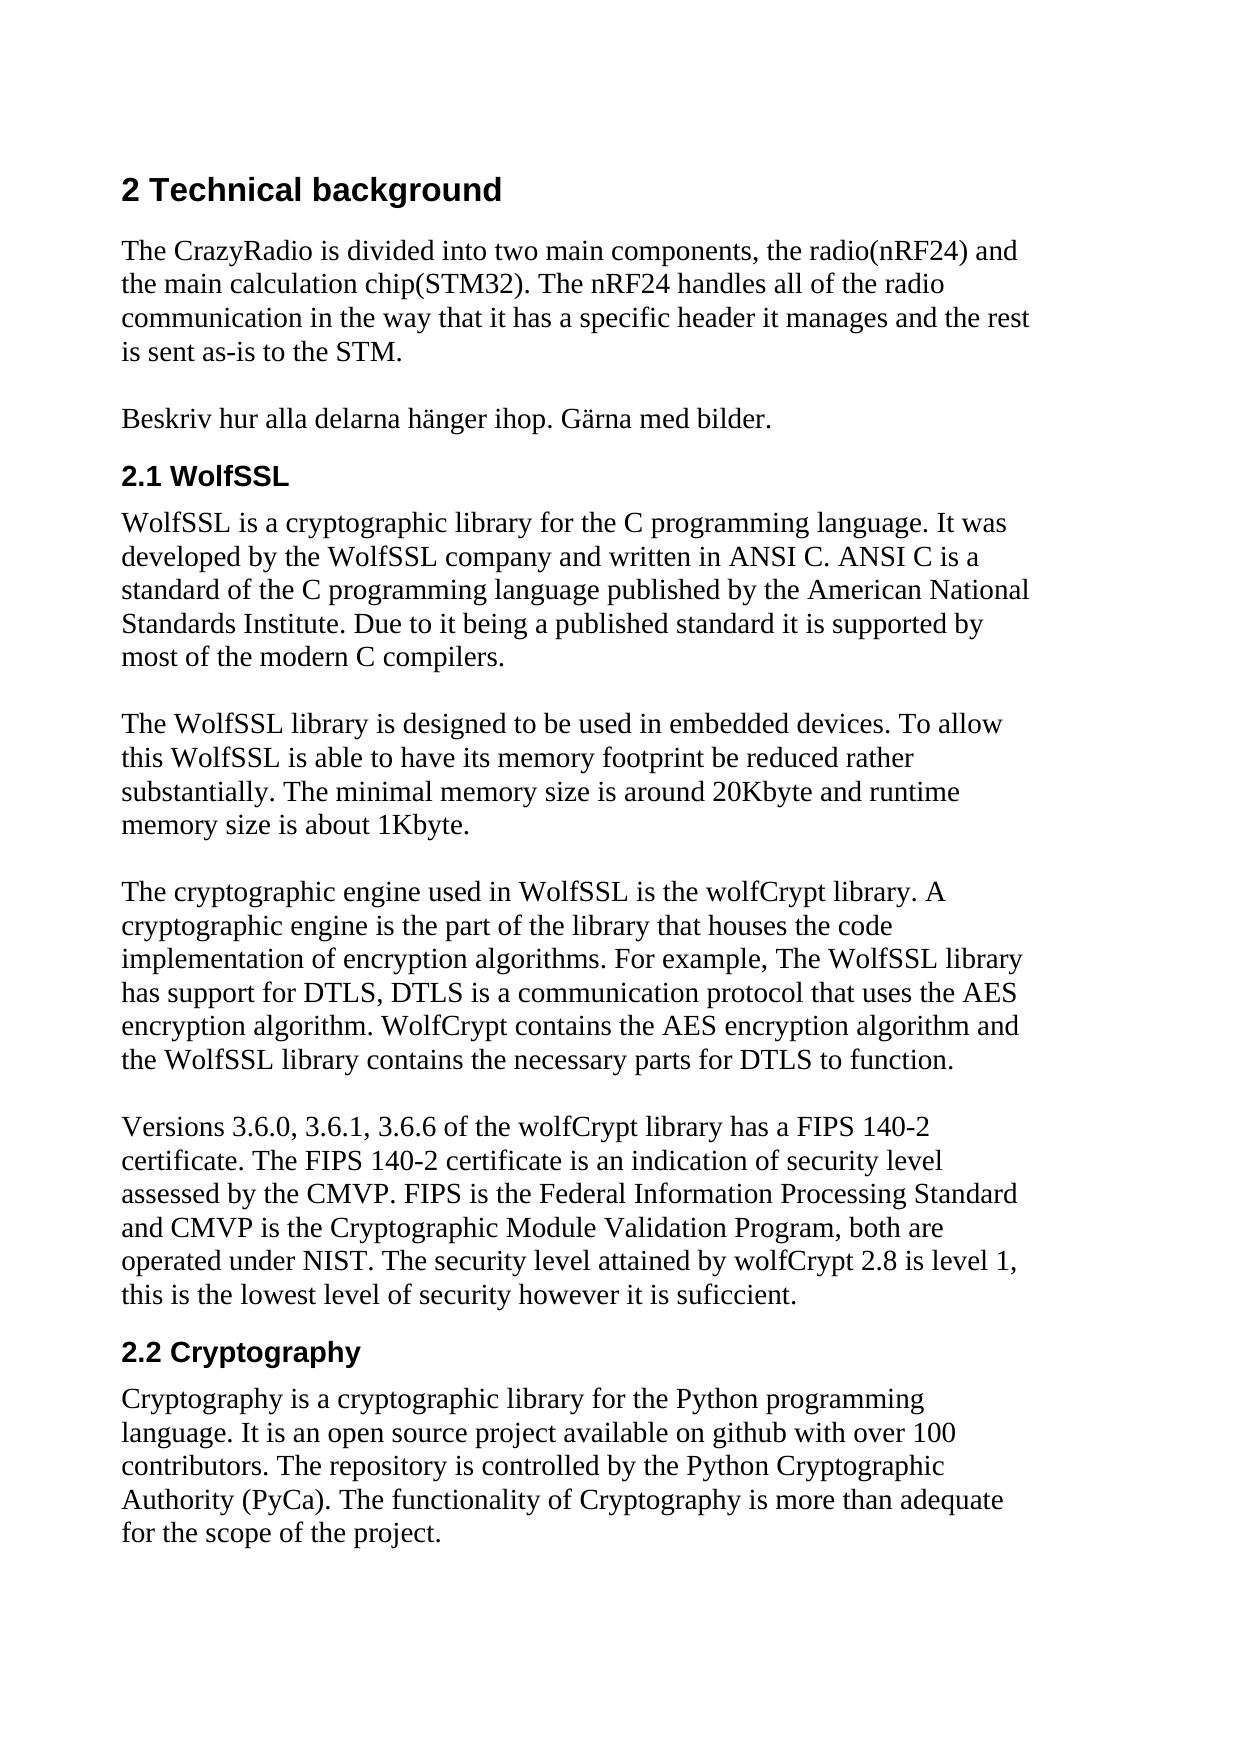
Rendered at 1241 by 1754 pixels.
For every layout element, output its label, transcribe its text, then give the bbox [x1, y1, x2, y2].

subtitle Technical background [121, 170, 1042, 208]
text Versions 3.6.0, 3.6.1, 3.6.6 of the wolfCrypt library has a FIPS 140-2 certificate. The FIPS 140-2 certificate is an indication of security level assessed by the CMVP. FIPS is the Federal Information Processing Standard and CMVP is the Cryptographic Module Validation Program, both are operated under NIST. The security level attained by wolfCrypt 2.8 is level 1, this is the lowest level of security however it is suficcient. [121, 1109, 1042, 1310]
subtitle WolfSSL [121, 459, 1042, 493]
text WolfSSL is a cryptographic library for the C programming language. It was developed by the WolfSSL company and written in ANSI C. ANSI C is a standard of the C programming language published by the American National Standards Institute. Due to it being a published standard it is supported by most of the modern C compilers. [121, 505, 1042, 673]
text Cryptography is a cryptographic library for the Python programming language. It is an open source project available on github with over 100 contributors. The repository is controlled by the Python Cryptographic Authority (PyCa). The functionality of Cryptography is more than adequate for the scope of the project. [121, 1381, 1042, 1549]
text The cryptographic engine used in WolfSSL is the wolfCrypt library. A cryptographic engine is the part of the library that houses the code implementation of encryption algorithms. For example, The WolfSSL library has support for DTLS, DTLS is a communication protocol that uses the AES encryption algorithm. WolfCrypt contains the AES encryption algorithm and the WolfSSL library contains the necessary parts for DTLS to function. [121, 874, 1042, 1076]
subtitle Cryptography [121, 1335, 1042, 1369]
text The CrazyRadio is divided into two main components, the radio(nRF24) and the main calculation chip(STM32). The nRF24 handles all of the radio communication in the way that it has a specific header it manages and the rest is sent as-is to the STM. [121, 233, 1042, 367]
text Beskriv hur alla delarna hänger ihop. Gärna med bilder. [121, 401, 1042, 434]
text The WolfSSL library is designed to be used in embedded devices. To allow this WolfSSL is able to have its memory footprint be reduced rather substantially. The minimal memory size is around 20Kbyte and runtime memory size is about 1Kbyte. [121, 707, 1042, 841]
